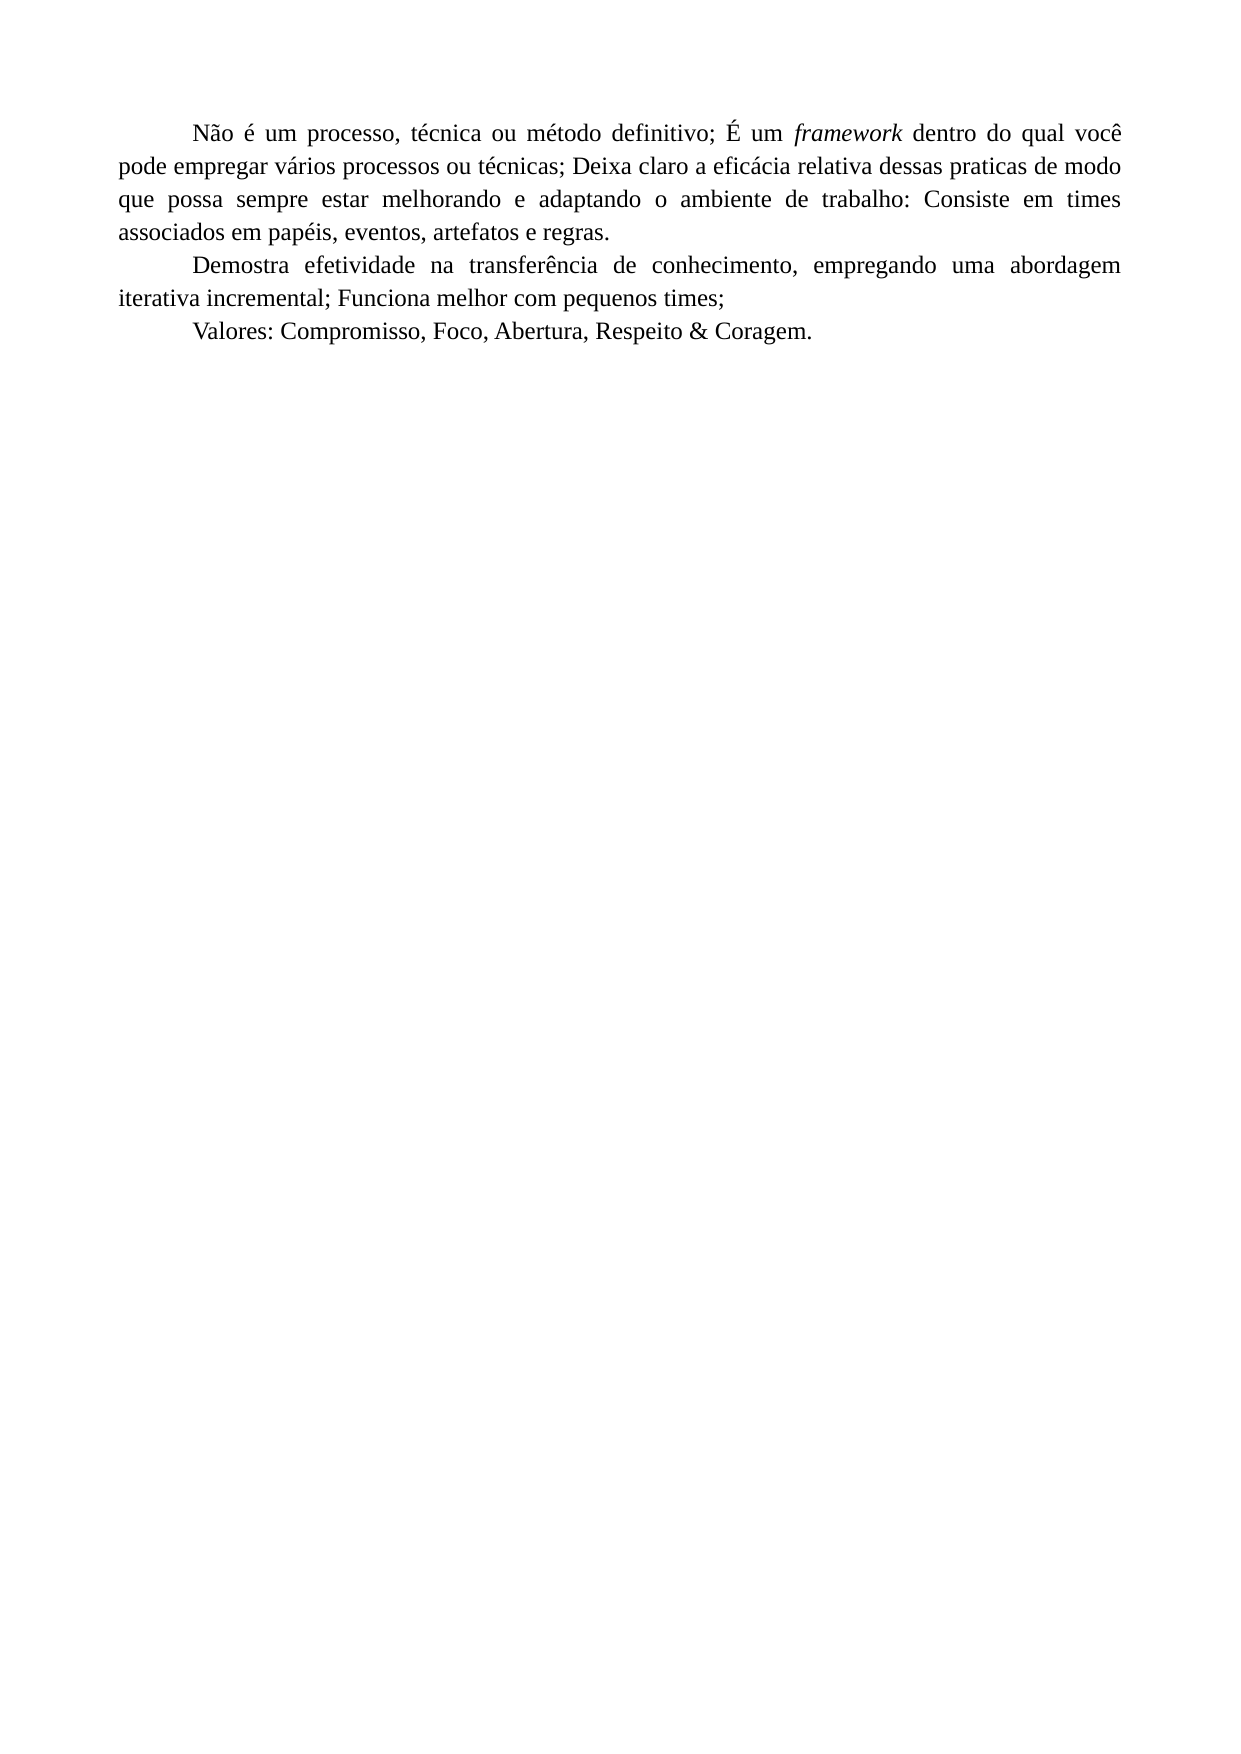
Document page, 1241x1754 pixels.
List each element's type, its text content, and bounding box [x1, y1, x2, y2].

text Não é um processo, técnica ou método definitivo; É um framework dentro do qual você pode empregar vários processos ou técnicas; Deixa claro a eficácia relativa dessas praticas de modo que possa sempre estar melhorando e adaptando o ambiente de trabalho: Consiste em times associados em papéis, eventos, artefatos e regras. [118, 118, 1122, 246]
text Demostra efetividade na transferência de conhecimento, empregando uma abordagem iterativa incremental; Funciona melhor com pequenos times; [118, 250, 1122, 312]
text Valores: Compromisso, Foco, Abertura, Respeito & Coragem. [118, 316, 1122, 345]
